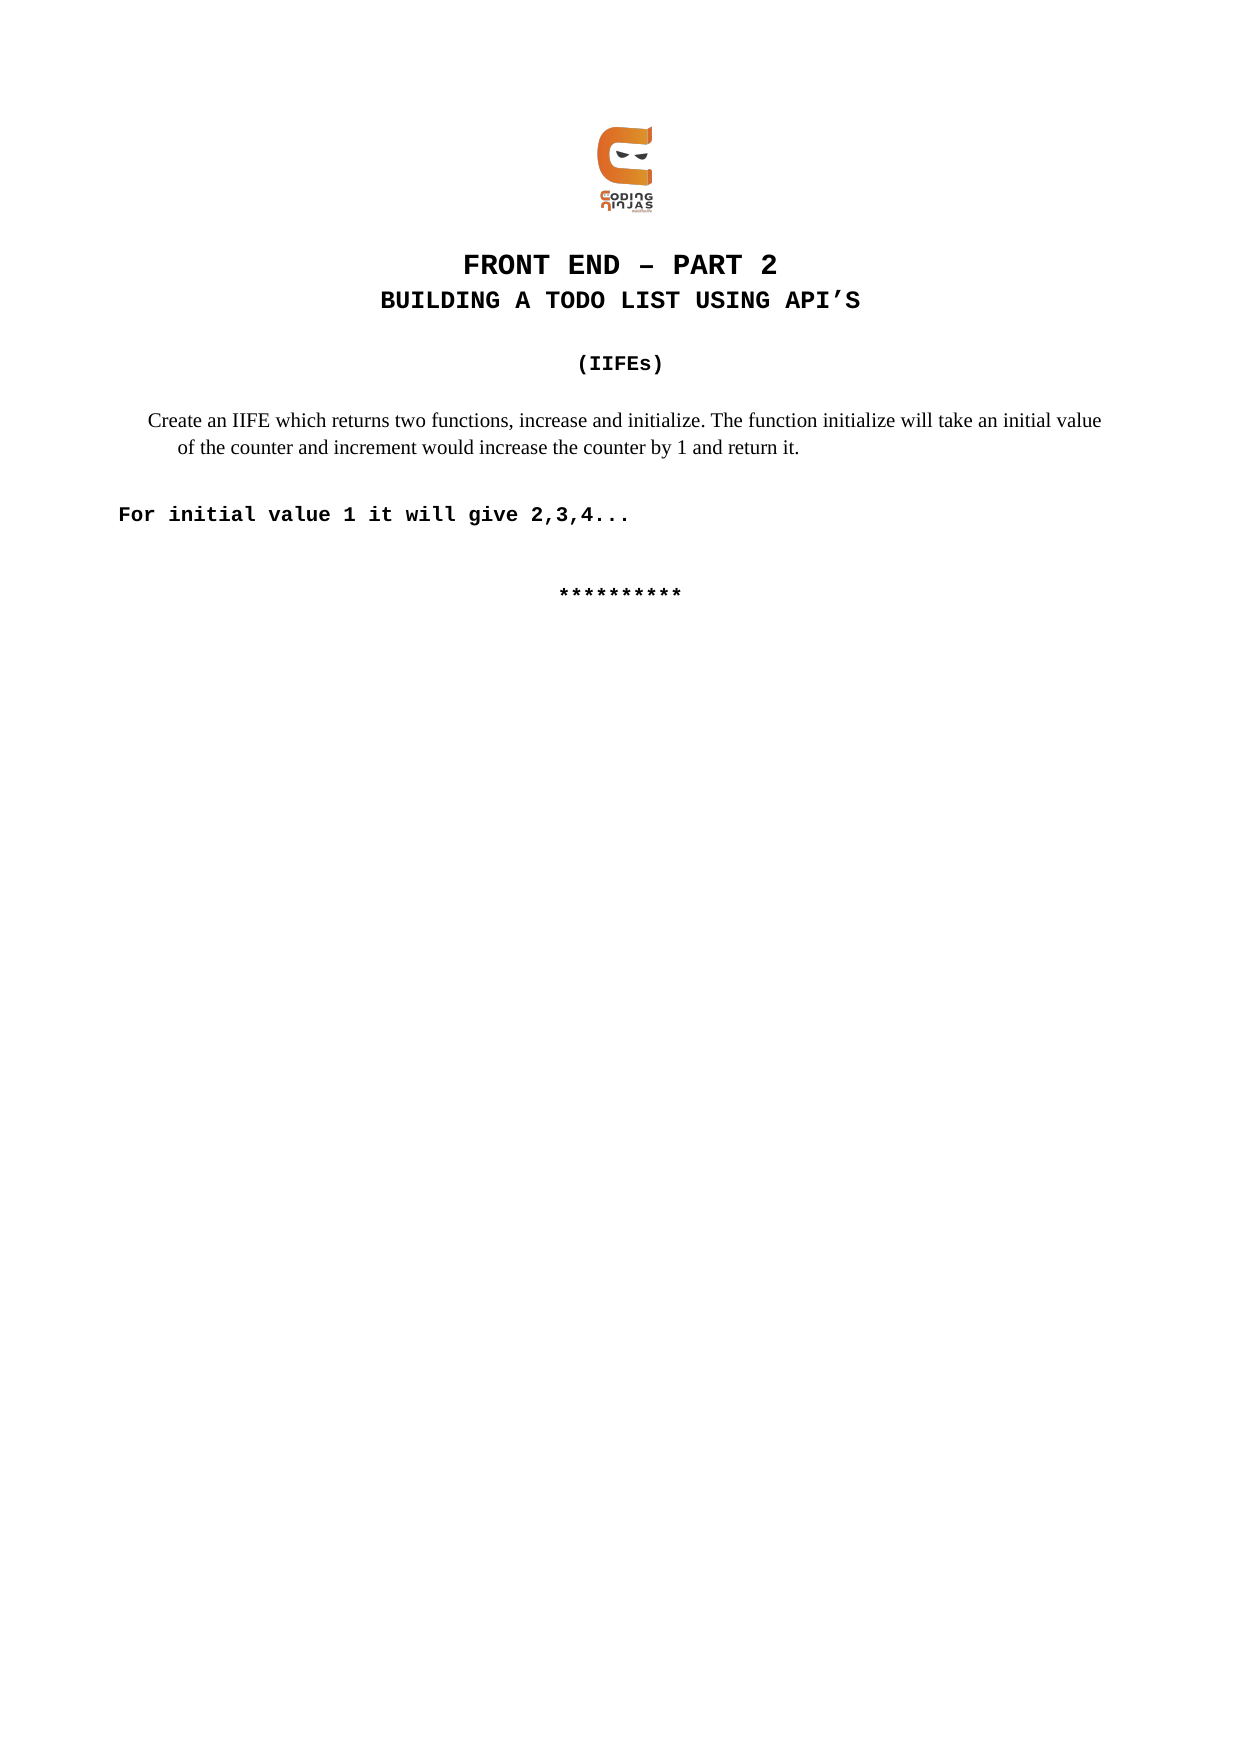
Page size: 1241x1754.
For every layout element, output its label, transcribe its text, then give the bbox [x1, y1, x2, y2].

text FRONT END – PART 2 [118, 250, 1122, 283]
text BUILDING A TODO LIST USING API’S [118, 288, 1122, 316]
picture [578, 122, 672, 217]
text (IIFEs) [118, 353, 1122, 377]
text For initial value 1 it will give 2,3,4... [118, 504, 1122, 528]
text Create an IIFE which returns two functions, increase and initialize. The function initialize will take an initial value of the counter and increment would increase the counter by 1 and return it. [148, 407, 1122, 459]
text ********** [118, 586, 1122, 610]
